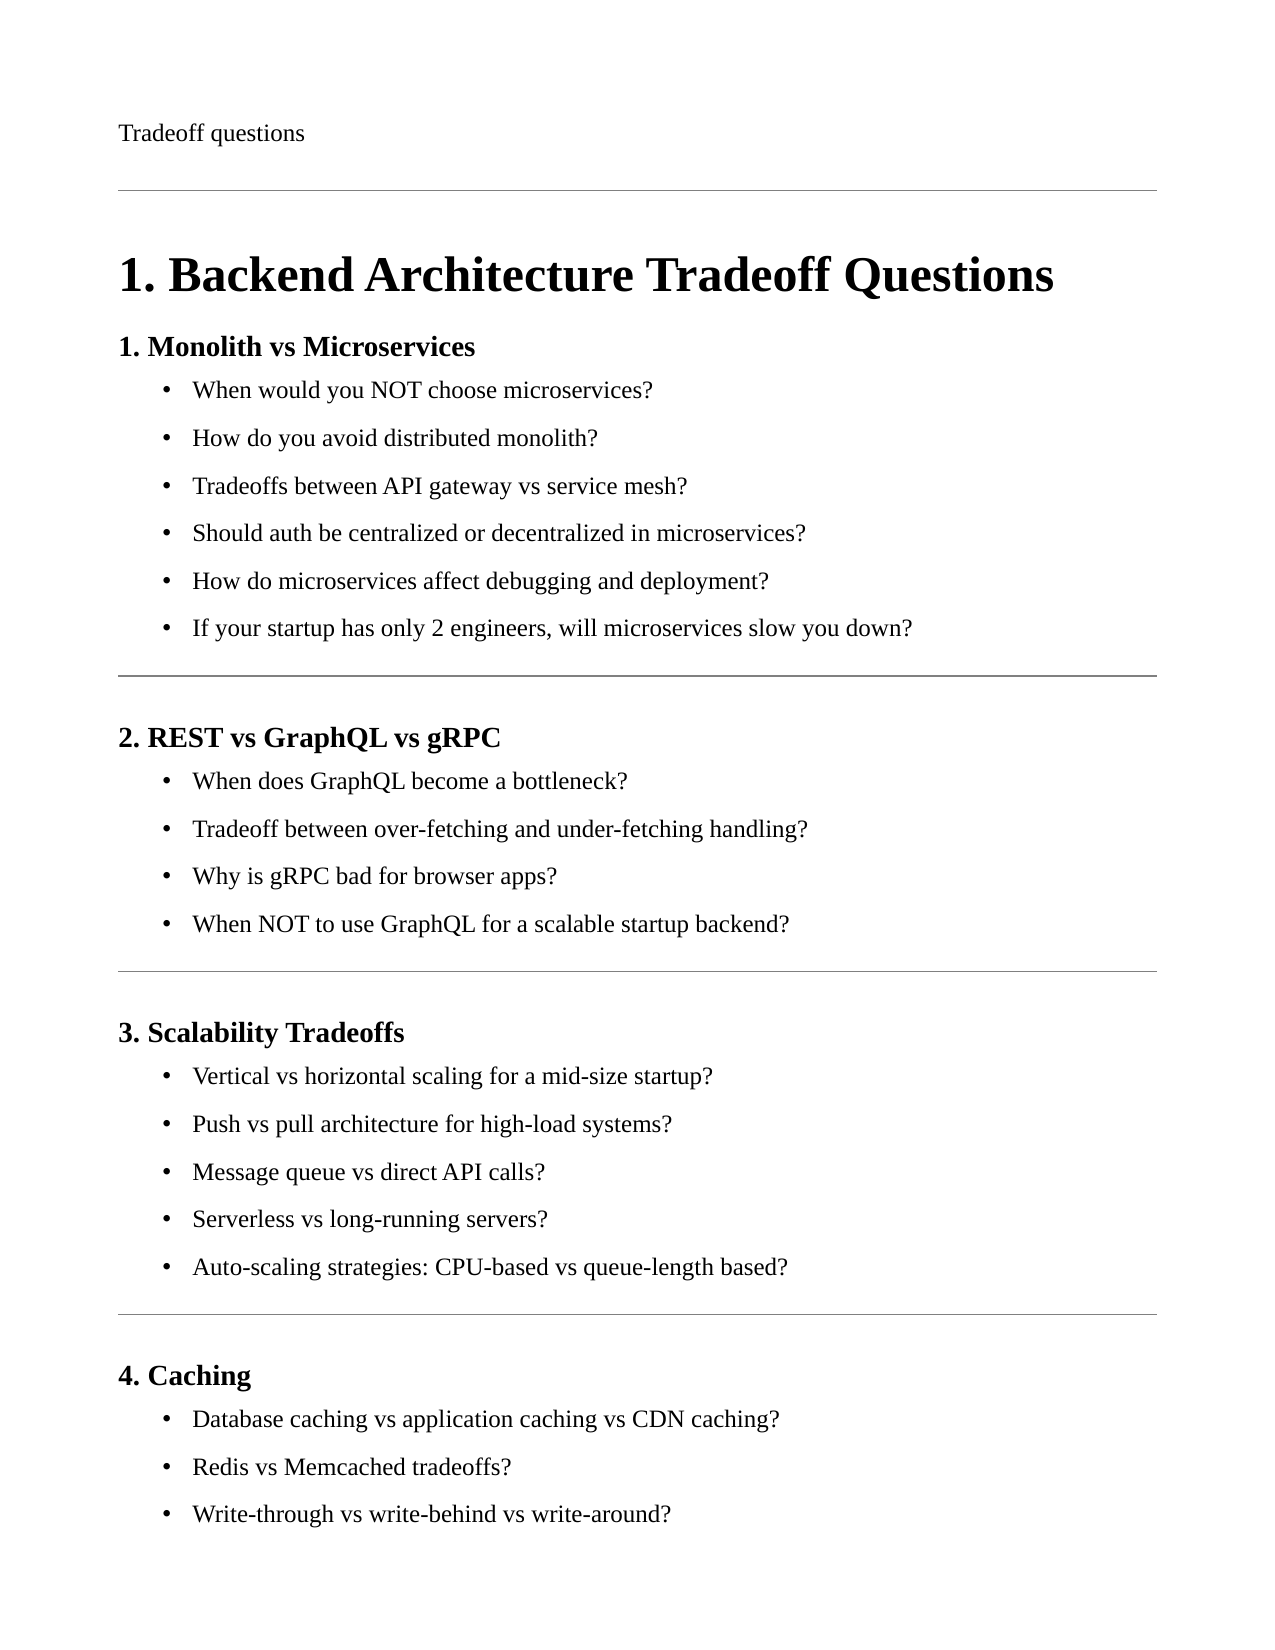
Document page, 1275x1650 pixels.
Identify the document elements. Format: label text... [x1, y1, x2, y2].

list Redis vs Memcached tradeoffs? [162, 1452, 1157, 1481]
list If your startup has only 2 engineers, will microservices slow you down? [162, 613, 1157, 642]
list Tradeoff between over-fetching and under-fetching handling? [162, 814, 1157, 842]
list How do you avoid distributed monolith? [162, 423, 1157, 452]
list Write-through vs write-behind vs write-around? [162, 1499, 1157, 1528]
list Push vs pull architecture for high-load systems? [162, 1109, 1157, 1138]
subtitle 1. Backend Architecture Tradeoff Questions [118, 245, 1157, 302]
list How do microservices affect debugging and deployment? [162, 566, 1157, 595]
list Serverless vs long-running servers? [162, 1204, 1157, 1233]
subtitle 2. REST vs GraphQL vs gRPC [118, 720, 1157, 753]
list When does GraphQL become a bottleneck? [162, 766, 1157, 795]
subtitle 1. Monolith vs Microservices [118, 329, 1157, 363]
list Message queue vs direct API calls? [162, 1157, 1157, 1185]
list When NOT to use GraphQL for a scalable startup backend? [162, 909, 1157, 938]
list Vertical vs horizontal scaling for a mid-size startup? [162, 1061, 1157, 1090]
list Why is gRPC bad for browser apps? [162, 861, 1157, 890]
subtitle 4. Caching [118, 1358, 1157, 1392]
text Tradeoff questions [118, 118, 1157, 147]
list When would you NOT choose microservices? [162, 376, 1157, 404]
list Auto-scaling strategies: CPU-based vs queue-length based? [162, 1252, 1157, 1281]
list Database caching vs application caching vs CDN caching? [162, 1404, 1157, 1433]
list Should auth be centralized or decentralized in microservices? [162, 518, 1157, 547]
subtitle 3. Scalability Tradeoffs [118, 1015, 1157, 1049]
list Tradeoffs between API gateway vs service mesh? [162, 471, 1157, 499]
